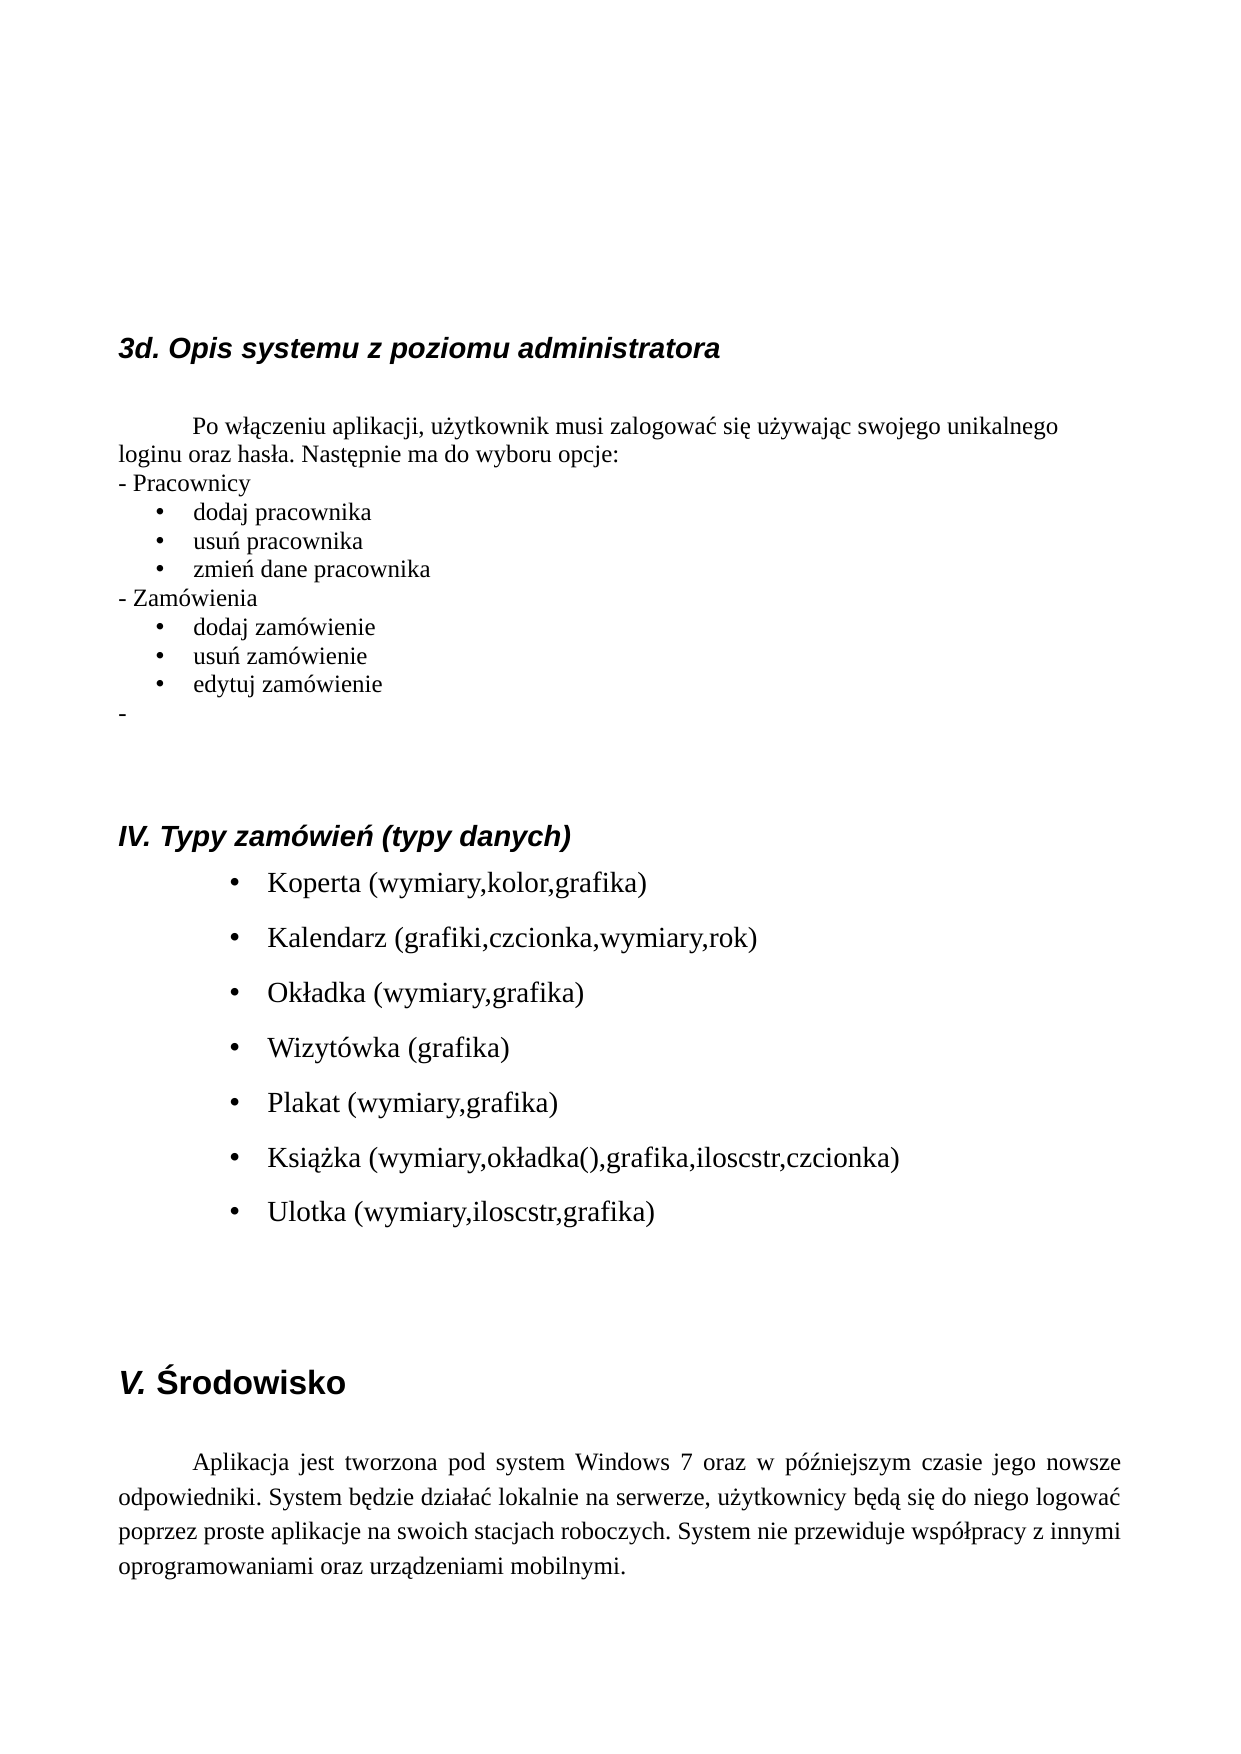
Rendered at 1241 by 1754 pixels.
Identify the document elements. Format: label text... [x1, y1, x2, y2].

list zmień dane pracownika [156, 554, 1122, 583]
list Okładka (wymiary,grafika) [229, 975, 1122, 1009]
subtitle 3d. Opis systemu z poziomu administratora [118, 331, 1122, 365]
list Koperta (wymiary,kolor,grafika) [229, 865, 1122, 899]
list edytuj zamówienie [156, 669, 1122, 698]
list dodaj zamówienie [156, 612, 1122, 641]
text Aplikacja jest tworzona pod system Windows 7 oraz w późniejszym czasie jego nowsze odpowiedniki. System będzie działać lokalnie na serwerze, użytkownicy będą się do niego logować poprzez proste aplikacje na swoich stacjach roboczych. System nie przewiduje współpracy z innymi oprogramowaniami oraz urządzeniami mobilnymi. [118, 1447, 1122, 1580]
text - [118, 698, 1122, 727]
list Ulotka (wymiary,iloscstr,grafika) [229, 1194, 1122, 1228]
text Po włączeniu aplikacji, użytkownik musi zalogować się używając swojego unikalnego loginu oraz hasła. Następnie ma do wyboru opcje: [118, 411, 1116, 468]
list dodaj pracownika [156, 497, 1122, 526]
text - Pracownicy [118, 468, 1116, 497]
text - Zamówienia [118, 583, 1116, 612]
list Kalendarz (grafiki,czcionka,wymiary,rok) [229, 920, 1122, 954]
subtitle V. Środowisko [118, 1363, 1122, 1401]
list usuń zamówienie [156, 641, 1122, 669]
list Książka (wymiary,okładka(),grafika,iloscstr,czcionka) [229, 1140, 1122, 1173]
list Wizytówka (grafika) [229, 1030, 1122, 1063]
subtitle IV. Typy zamówień (typy danych) [118, 819, 1122, 853]
list usuń pracownika [156, 526, 1122, 554]
list Plakat (wymiary,grafika) [229, 1085, 1122, 1118]
